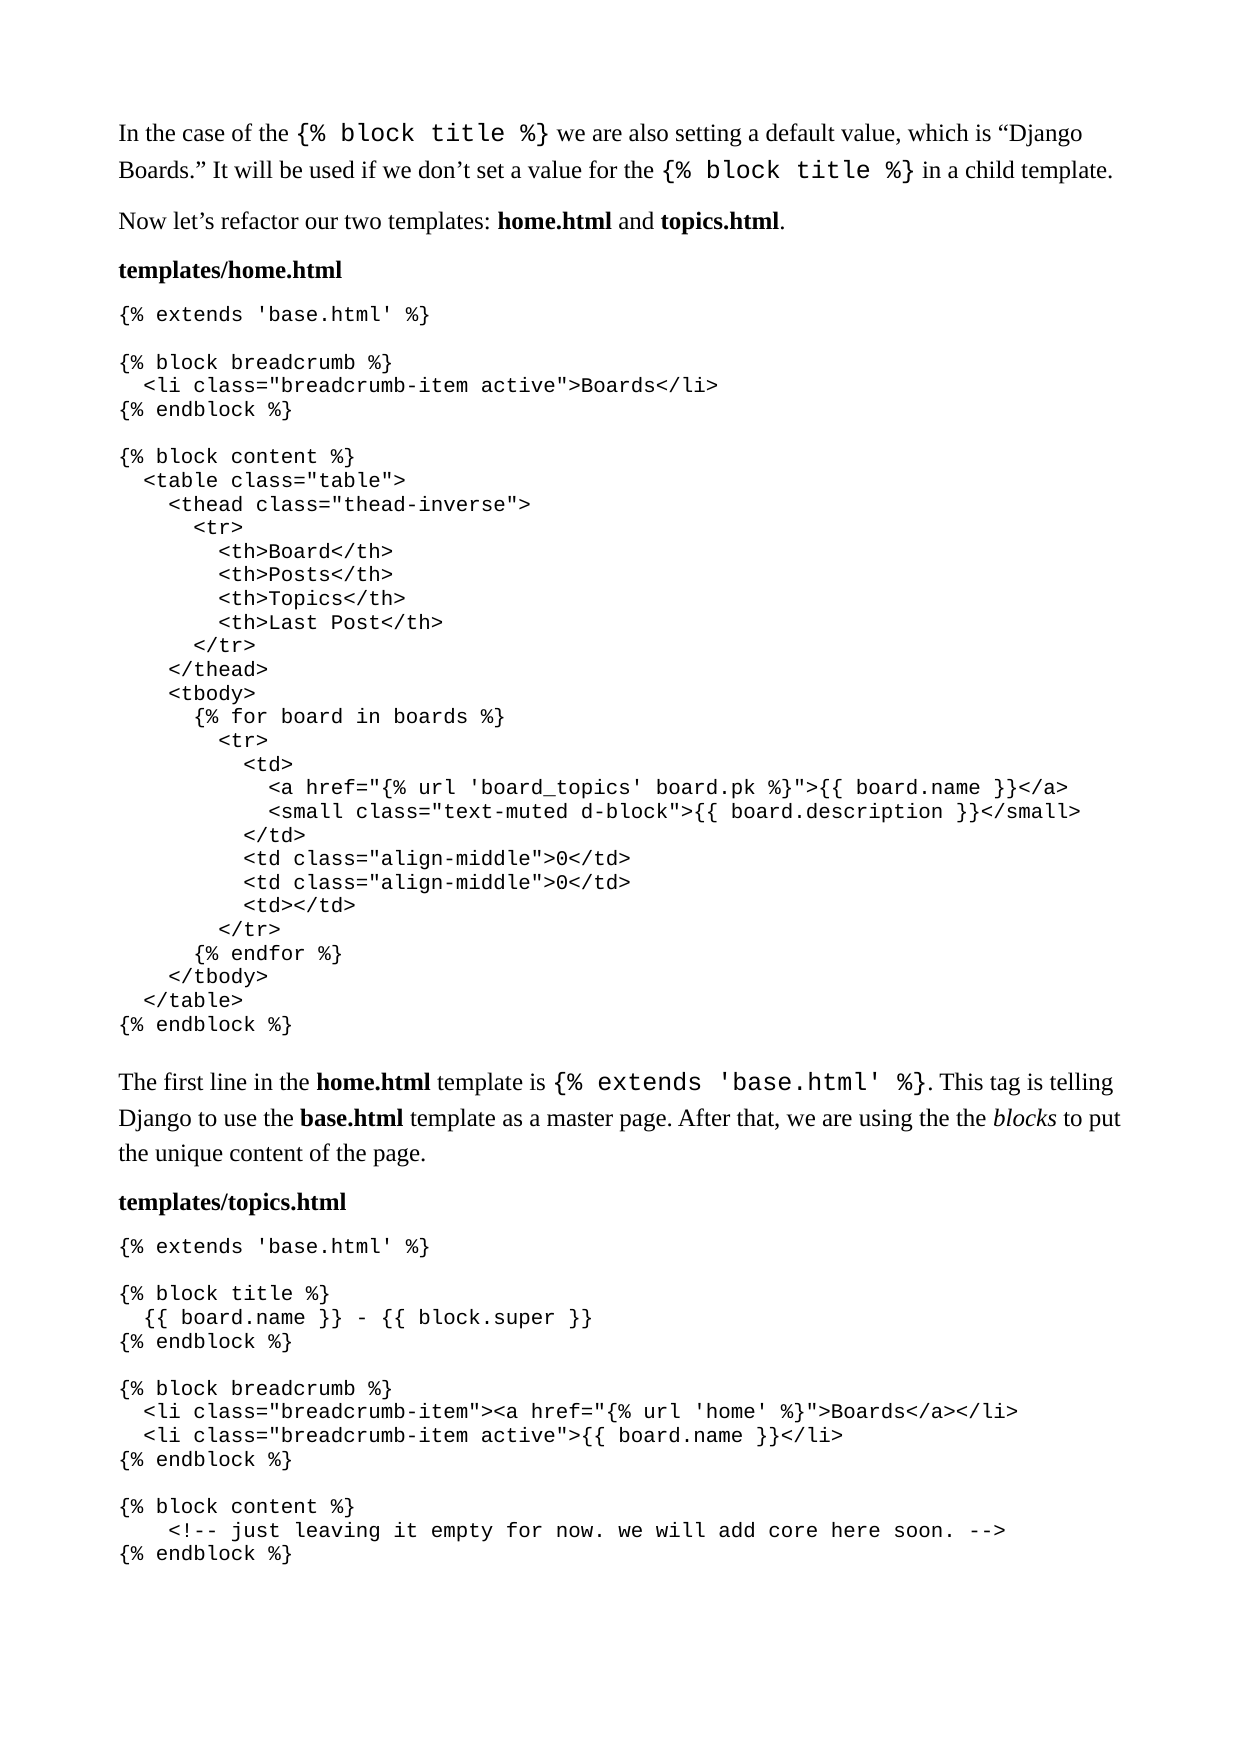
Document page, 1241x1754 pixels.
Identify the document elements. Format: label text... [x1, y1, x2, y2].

text <li class="breadcrumb-item active">{{ board.name }}</li> [118, 1425, 1122, 1449]
text {% endblock %} [118, 399, 1122, 423]
text {% endblock %} [118, 1014, 1122, 1037]
text <td class="align-middle">0</td> [118, 872, 1122, 896]
text {% block breadcrumb %} [118, 1378, 1122, 1402]
text <th>Posts</th> [118, 564, 1122, 588]
text <th>Topics</th> [118, 588, 1122, 612]
text <tr> [118, 517, 1122, 541]
text In the case of the {% block title %} we are also setting a default value, which is “Django Boards.” It will be used if we don’t set a value for the {% block title %} in a child template. [118, 118, 1122, 186]
text <td class="align-middle">0</td> [118, 848, 1122, 872]
text Now let’s refactor our two templates: home.html and topics.html. [118, 206, 1122, 235]
text </thead> [118, 659, 1122, 683]
text {% block breadcrumb %} [118, 352, 1122, 375]
text </tr> [118, 635, 1122, 659]
text <td> [118, 754, 1122, 777]
text <td></td> [118, 896, 1122, 919]
text {% for board in boards %} [118, 706, 1122, 730]
text <th>Last Post</th> [118, 612, 1122, 635]
text {% endblock %} [118, 1449, 1122, 1472]
text </table> [118, 990, 1122, 1014]
text {% endblock %} [118, 1543, 1122, 1567]
text </td> [118, 824, 1122, 848]
text {% block content %} [118, 1496, 1122, 1520]
text templates/topics.html [118, 1187, 1122, 1216]
text <small class="text-muted d-block">{{ board.description }}</small> [118, 801, 1122, 824]
text <tr> [118, 730, 1122, 754]
text <tbody> [118, 683, 1122, 706]
text {% extends 'base.html' %} [118, 1236, 1122, 1260]
text <li class="breadcrumb-item"><a href="{% url 'home' %}">Boards</a></li> [118, 1402, 1122, 1425]
text <th>Board</th> [118, 541, 1122, 564]
text {{ board.name }} - {{ block.super }} [118, 1307, 1122, 1331]
text <li class="breadcrumb-item active">Boards</li> [118, 375, 1122, 399]
text <thead class="thead-inverse"> [118, 493, 1122, 517]
text <table class="table"> [118, 470, 1122, 493]
text </tbody> [118, 966, 1122, 990]
text {% extends 'base.html' %} [118, 304, 1122, 328]
text {% endfor %} [118, 943, 1122, 966]
text {% endblock %} [118, 1331, 1122, 1354]
text The first line in the home.html template is {% extends 'base.html' %}. This tag is telling Django to use the base.html template as a master page. After that, we are using the the blocks to put the unique content of the page. [118, 1067, 1122, 1167]
text templates/home.html [118, 255, 1122, 284]
text </tr> [118, 919, 1122, 943]
text {% block content %} [118, 446, 1122, 470]
text <a href="{% url 'board_topics' board.pk %}">{{ board.name }}</a> [118, 777, 1122, 801]
text {% block title %} [118, 1283, 1122, 1307]
text <!-- just leaving it empty for now. we will add core here soon. --> [118, 1520, 1122, 1543]
